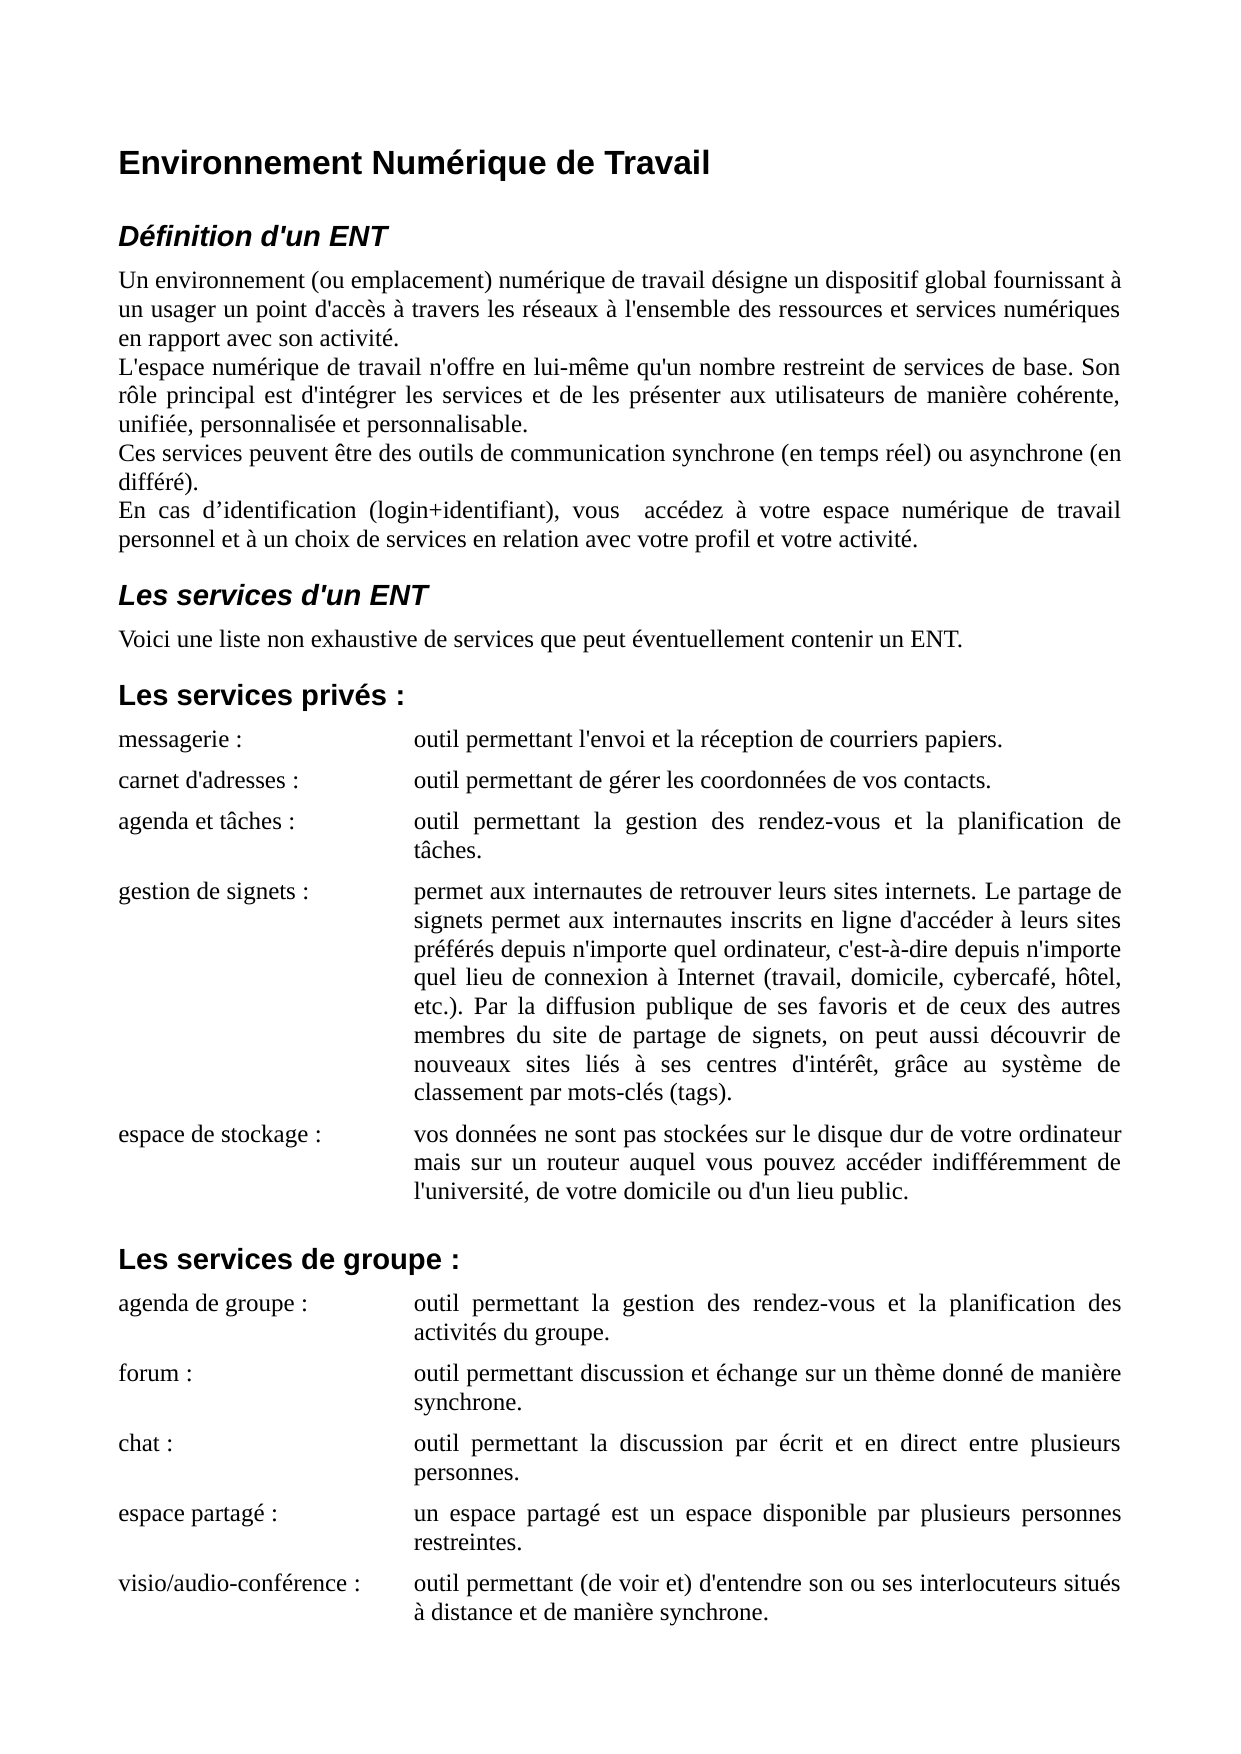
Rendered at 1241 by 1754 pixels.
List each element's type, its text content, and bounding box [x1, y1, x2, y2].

subtitle Les services privés : [118, 678, 1122, 711]
text gestion de signets : permet aux internautes de retrouver leurs sites internets. Le partage de signets permet aux internautes inscrits en ligne d'accéder à leurs sites préférés depuis n'importe quel ordinateur, c'est-à-dire depuis n'importe quel lieu de connexion à Internet (travail, domicile, cybercafé, hôtel, etc.). Par la diffusion publique de ses favoris et de ceux des autres membres du site de partage de signets, on peut aussi découvrir de nouveaux sites liés à ses centres d'intérêt, grâce au système de classement par mots-clés (tags). [118, 876, 1122, 1106]
subtitle Les services d'un ENT [118, 578, 1122, 611]
text chat : outil permettant la discussion par écrit et en direct entre plusieurs personnes. [118, 1428, 1122, 1486]
subtitle Environnement Numérique de Travail [118, 143, 1122, 182]
text visio/audio-conférence : outil permettant (de voir et) d'entendre son ou ses interlocuteurs situés à distance et de manière synchrone. [118, 1568, 1122, 1626]
text En cas d’identification (login+identifiant), vous accédez à votre espace numérique de travail personnel et à un choix de services en relation avec votre profil et votre activité. [118, 495, 1122, 553]
text L'espace numérique de travail n'offre en lui-même qu'un nombre restreint de services de base. Son rôle principal est d'intégrer les services et de les présenter aux utilisateurs de manière cohérente, unifiée, personnalisée et personnalisable. [118, 352, 1122, 438]
subtitle Définition d'un ENT [118, 219, 1122, 253]
text agenda de groupe : outil permettant la gestion des rendez-vous et la planification des activités du groupe. [118, 1288, 1122, 1346]
text messagerie : outil permettant l'envoi et la réception de courriers papiers. [118, 724, 1122, 752]
text forum : outil permettant discussion et échange sur un thème donné de manière synchrone. [118, 1358, 1122, 1416]
text Voici une liste non exhaustive de services que peut éventuellement contenir un ENT. [118, 624, 1122, 653]
text espace de stockage : vos données ne sont pas stockées sur le disque dur de votre ordinateur mais sur un routeur auquel vous pouvez accéder indifféremment de l'université, de votre domicile ou d'un lieu public. [118, 1119, 1122, 1205]
subtitle Les services de groupe : [118, 1242, 1122, 1276]
text Ces services peuvent être des outils de communication synchrone (en temps réel) ou asynchrone (en différé). [118, 438, 1122, 495]
text Un environnement (ou emplacement) numérique de travail désigne un dispositif global fournissant à un usager un point d'accès à travers les réseaux à l'ensemble des ressources et services numériques en rapport avec son activité. [118, 265, 1122, 352]
text espace partagé : un espace partagé est un espace disponible par plusieurs personnes restreintes. [118, 1498, 1122, 1556]
text carnet d'adresses : outil permettant de gérer les coordonnées de vos contacts. [118, 765, 1122, 794]
text agenda et tâches : outil permettant la gestion des rendez-vous et la planification de tâches. [118, 806, 1122, 864]
